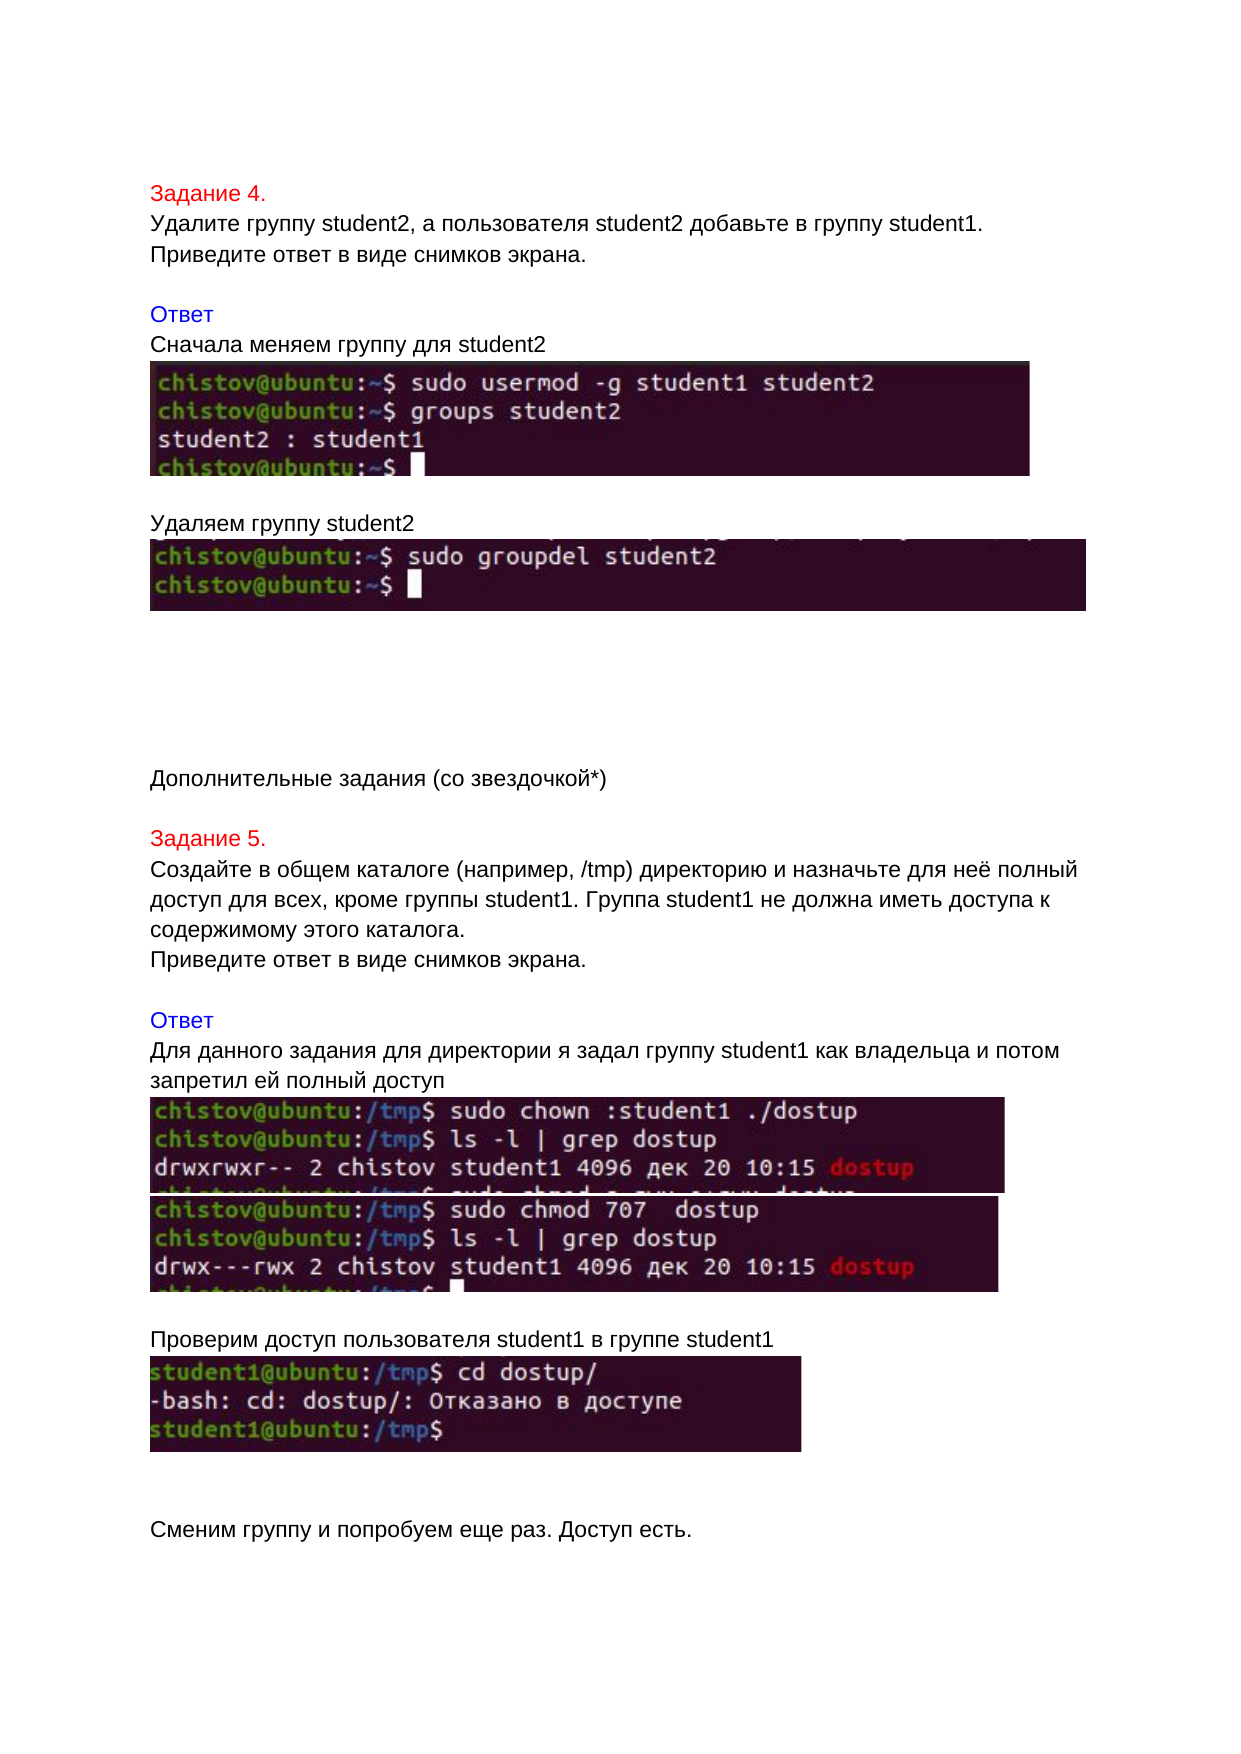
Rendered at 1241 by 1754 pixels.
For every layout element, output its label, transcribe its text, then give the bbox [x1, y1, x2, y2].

picture [150, 1097, 1005, 1193]
text Проверим доступ пользователя student1 в группе student1 [150, 1326, 1090, 1352]
text Задание 4. [150, 180, 1090, 207]
text Сначала меняем группу для student2 [150, 331, 1090, 358]
picture [150, 1356, 802, 1452]
text Для данного задания для директории я задал группу student1 как владельца и потом запретил ей полный доступ [150, 1037, 1090, 1093]
text Приведите ответ в виде снимков экрана. [150, 946, 1090, 973]
text Приведите ответ в виде снимков экрана. [150, 241, 1090, 267]
text Удаляем группу student2 [150, 509, 1090, 536]
text Создайте в общем каталоге (например, /tmp) директорию и назначьте для неё полный доступ для всех, кроме группы student1. Группа student1 не должна иметь доступа к содержимому этого каталога. [150, 856, 1090, 942]
text Задание 5. [150, 825, 1090, 852]
picture [150, 539, 1086, 611]
text Удалите группу student2, а пользователя student2 добавьте в группу student1. [150, 210, 1090, 237]
picture [150, 361, 1030, 476]
picture [150, 1196, 999, 1292]
text Дополнительные задания (со звездочкой*) [150, 765, 1090, 791]
text Сменим группу и попробуем еще раз. Доступ есть. [150, 1516, 1090, 1542]
text Ответ [150, 1007, 1090, 1033]
text Ответ [150, 301, 1090, 327]
